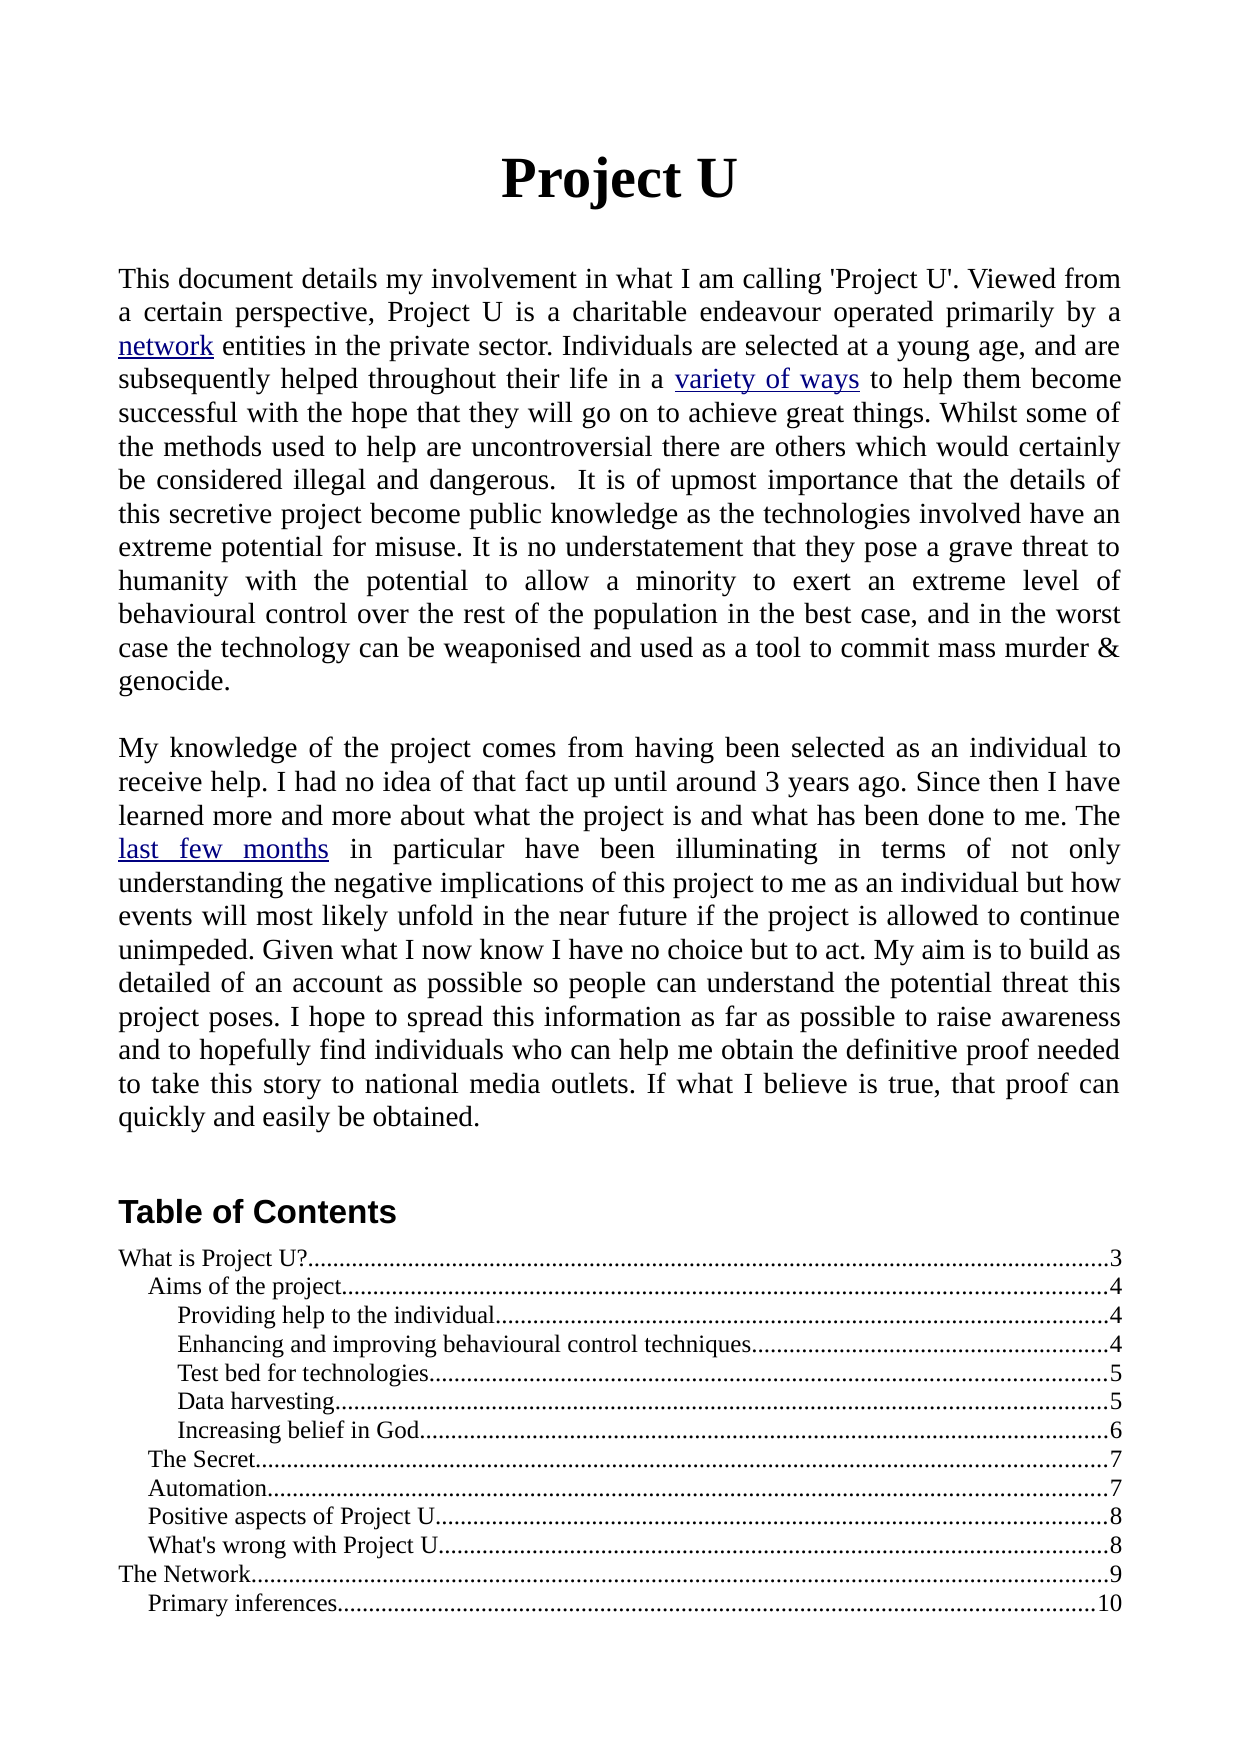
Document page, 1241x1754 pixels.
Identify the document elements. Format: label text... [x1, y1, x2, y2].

text Aims of the project 4 [148, 1271, 1122, 1300]
text The Secret 7 [148, 1444, 1122, 1473]
text My knowledge of the project comes from having been selected as an individual to receive help. I had no idea of that fact up until around 3 years ago. Since then I have learned more and more about what the project is and what has been done to me. The last few months in particular have been illuminating in terms of not only understanding the negative implications of this project to me as an individual but how events will most likely unfold in the near future if the project is allowed to continue unimpeded. Given what I now know I have no choice but to act. My aim is to build as detailed of an account as possible so people can understand the potential threat this project poses. I hope to spread this information as far as possible to raise awareness and to hopefully find individuals who can help me obtain the definitive proof needed to take this story to national media outlets. If what I believe is true, that proof can quickly and easily be obtained. [118, 731, 1122, 1133]
text Primary inferences 10 [148, 1588, 1122, 1616]
text This document details my involvement in what I am calling 'Project U'. Viewed from a certain perspective, Project U is a charitable endeavour operated primarily by a network entities in the private sector. Individuals are selected at a young age, and are subsequently helped throughout their life in a variety of ways to help them become successful with the hope that they will go on to achieve great things. Whilst some of the methods used to help are uncontroversial there are others which would certainly be considered illegal and dangerous. It is of upmost importance that the details of this secretive project become public knowledge as the technologies involved have an extreme potential for misuse. It is no understatement that they pose a grave threat to humanity with the potential to allow a minority to exert an extreme level of behavioural control over the rest of the population in the best case, and in the worst case the technology can be weaponised and used as a tool to commit mass murder & genocide. [118, 261, 1122, 697]
text The Network 9 [118, 1559, 1122, 1588]
title Project U [118, 143, 1122, 210]
subtitle Table of Contents [118, 1192, 1122, 1230]
text Increasing belief in God 6 [177, 1415, 1122, 1444]
text Data harvesting 5 [177, 1386, 1122, 1415]
text Test bed for technologies 5 [177, 1358, 1122, 1386]
text Positive aspects of Project U 8 [148, 1501, 1122, 1530]
text Automation 7 [148, 1473, 1122, 1501]
text Enhancing and improving behavioural control techniques 4 [177, 1329, 1122, 1358]
text What's wrong with Project U 8 [148, 1530, 1122, 1559]
text What is Project U? 3 [118, 1243, 1122, 1271]
text Providing help to the individual 4 [177, 1300, 1122, 1329]
